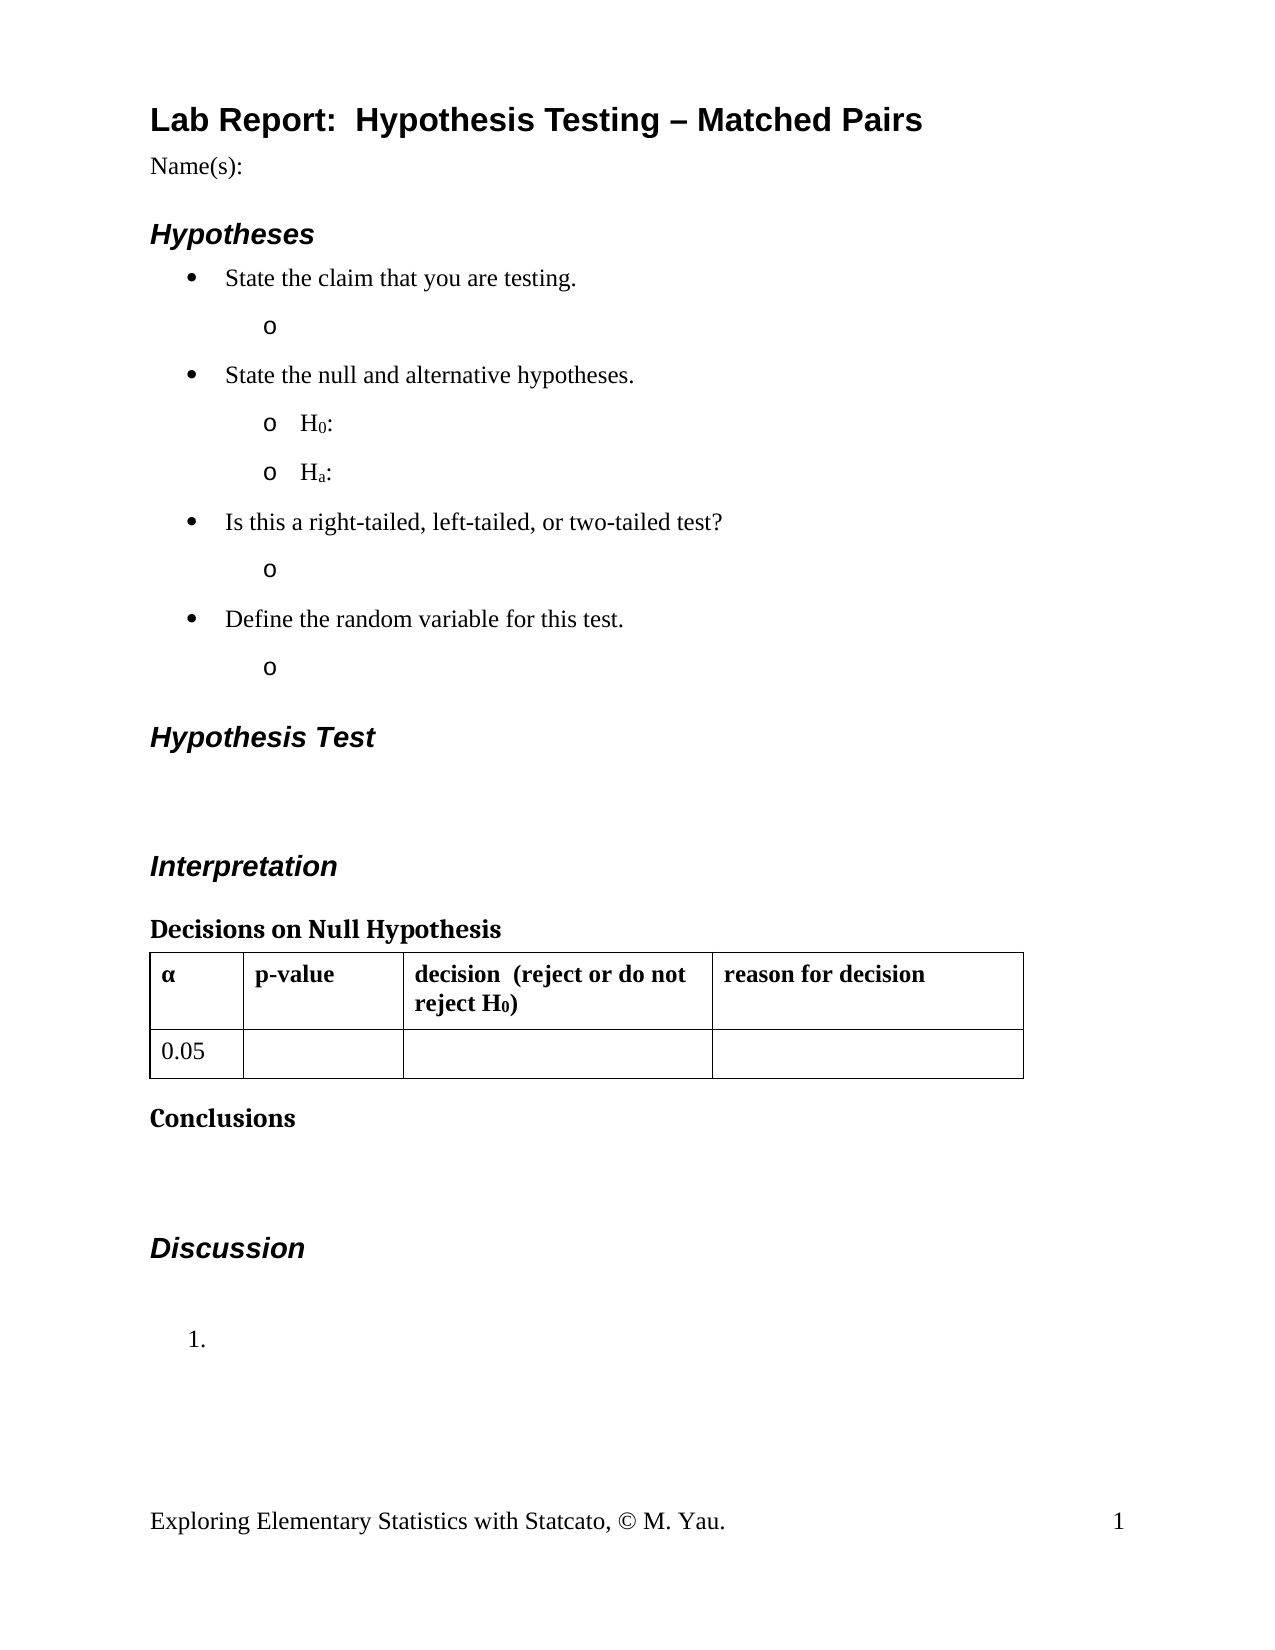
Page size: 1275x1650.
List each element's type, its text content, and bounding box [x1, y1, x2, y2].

table_header decision (reject or do not reject H0) [404, 953, 712, 1029]
table_header p-value [244, 953, 403, 1029]
subtitle Hypothesis Test [150, 720, 1125, 753]
subtitle Interpretation [150, 849, 1125, 883]
list Ha: [262, 457, 1125, 488]
table_cell 0.05 [151, 1030, 243, 1077]
subtitle Hypotheses [150, 217, 1125, 251]
text Name(s): [150, 151, 1125, 180]
list Is this a right-tailed, left-tailed, or two-tailed test? [187, 507, 1125, 536]
table_header α [151, 953, 243, 1029]
list State the claim that you are testing. [187, 263, 1125, 292]
subtitle Decisions on Null Hypothesis [150, 914, 1125, 945]
list State the null and alternative hypotheses. [187, 360, 1125, 389]
table_cell [244, 1030, 403, 1077]
subtitle Lab Report: Hypothesis Testing – Matched Pairs [150, 100, 1125, 138]
list Define the random variable for this test. [187, 604, 1125, 633]
table_header reason for decision [713, 953, 1023, 1029]
subtitle Discussion [150, 1231, 1125, 1264]
list H0: [262, 408, 1125, 439]
table_cell [404, 1030, 712, 1077]
table_cell [713, 1030, 1023, 1077]
subtitle Conclusions [150, 1103, 1125, 1135]
